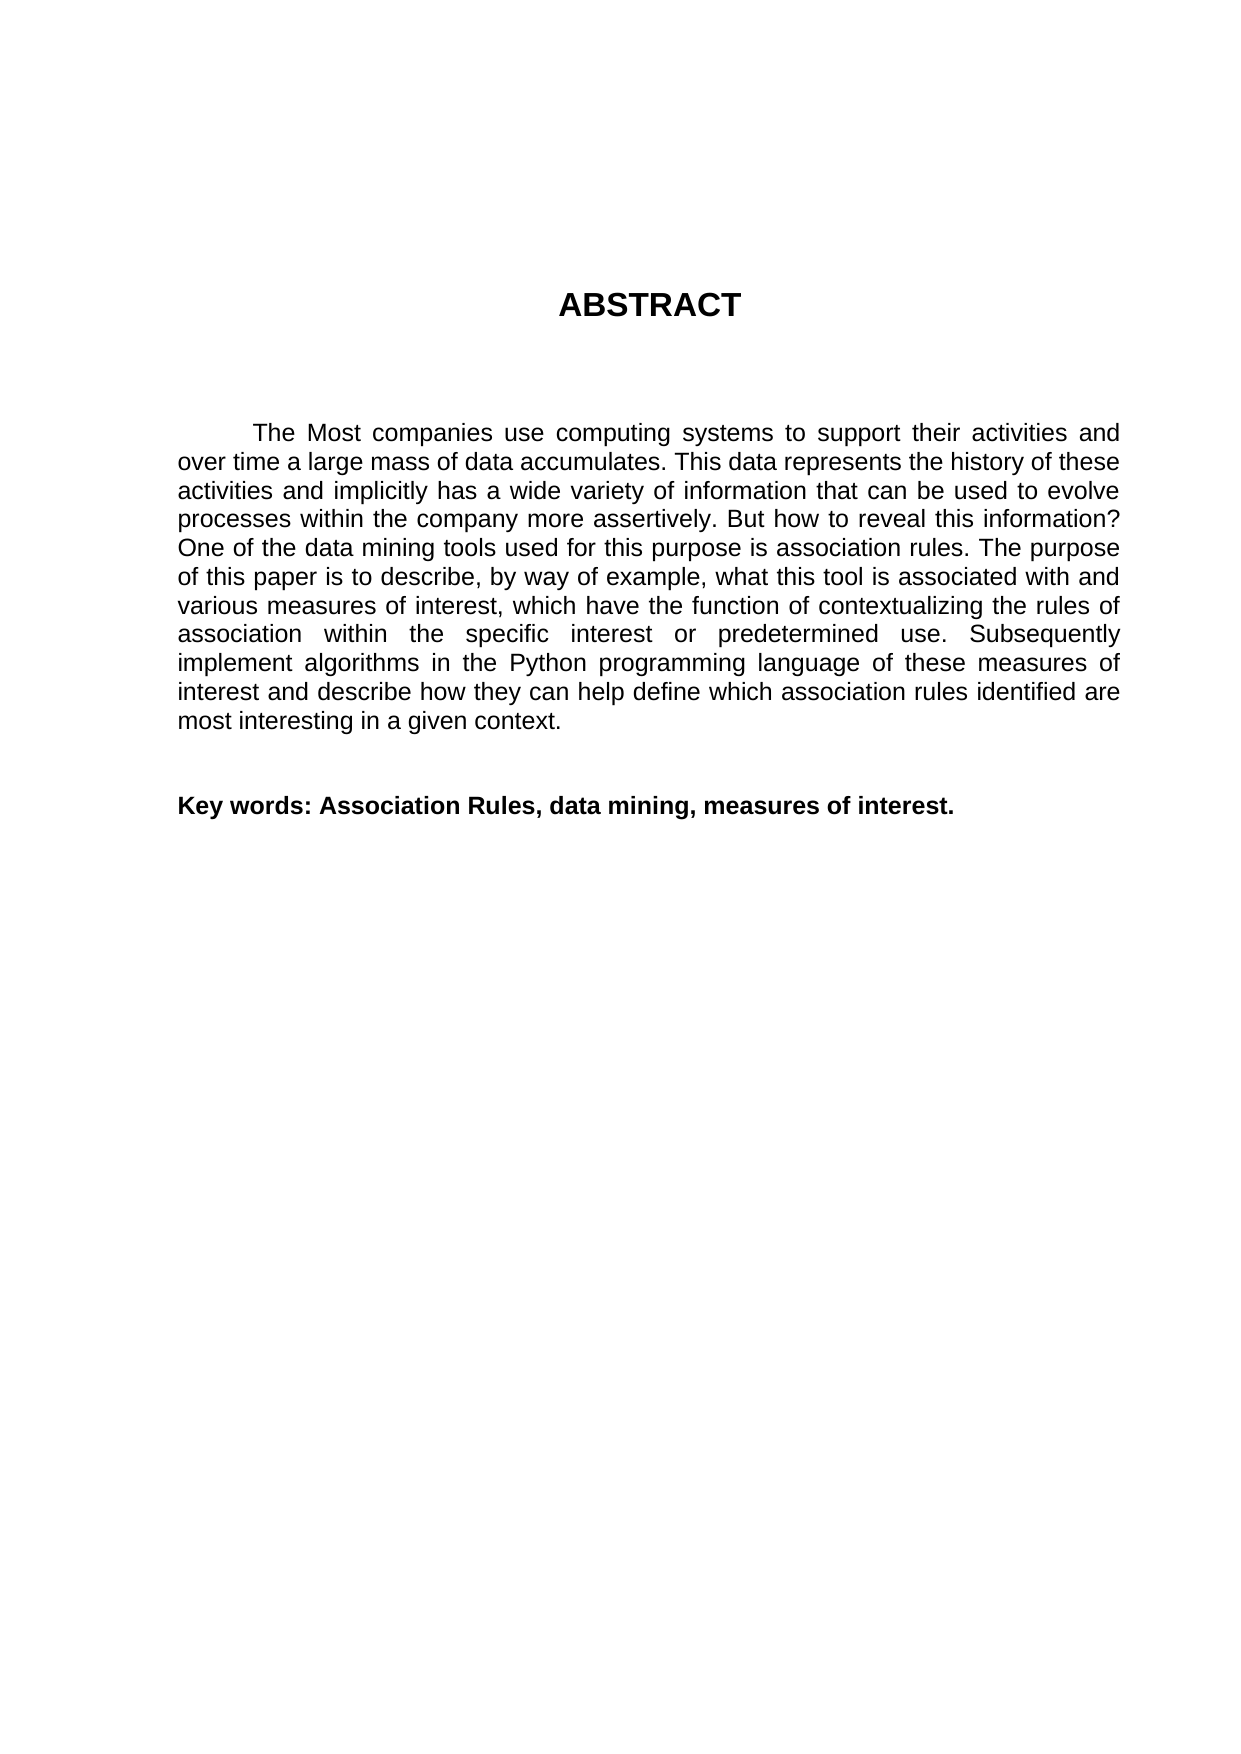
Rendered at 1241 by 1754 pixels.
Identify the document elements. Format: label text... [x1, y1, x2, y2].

text The Most companies use computing systems to support their activities and over time a large mass of data accumulates. This data represents the history of these activities and implicitly has a wide variety of information that can be used to evolve processes within the company more assertively. But how to reveal this information? One of the data mining tools used for this purpose is association rules. The purpose of this paper is to describe, by way of example, what this tool is associated with and various measures of interest, which have the function of contextualizing the rules of association within the specific interest or predetermined use. Subsequently implement algorithms in the Python programming language of these measures of interest and describe how they can help define which association rules identified are most interesting in a given context. [177, 418, 1122, 734]
text Key words: Association Rules, data mining, measures of interest. [177, 791, 1122, 819]
text ABSTRACT [177, 286, 1122, 324]
